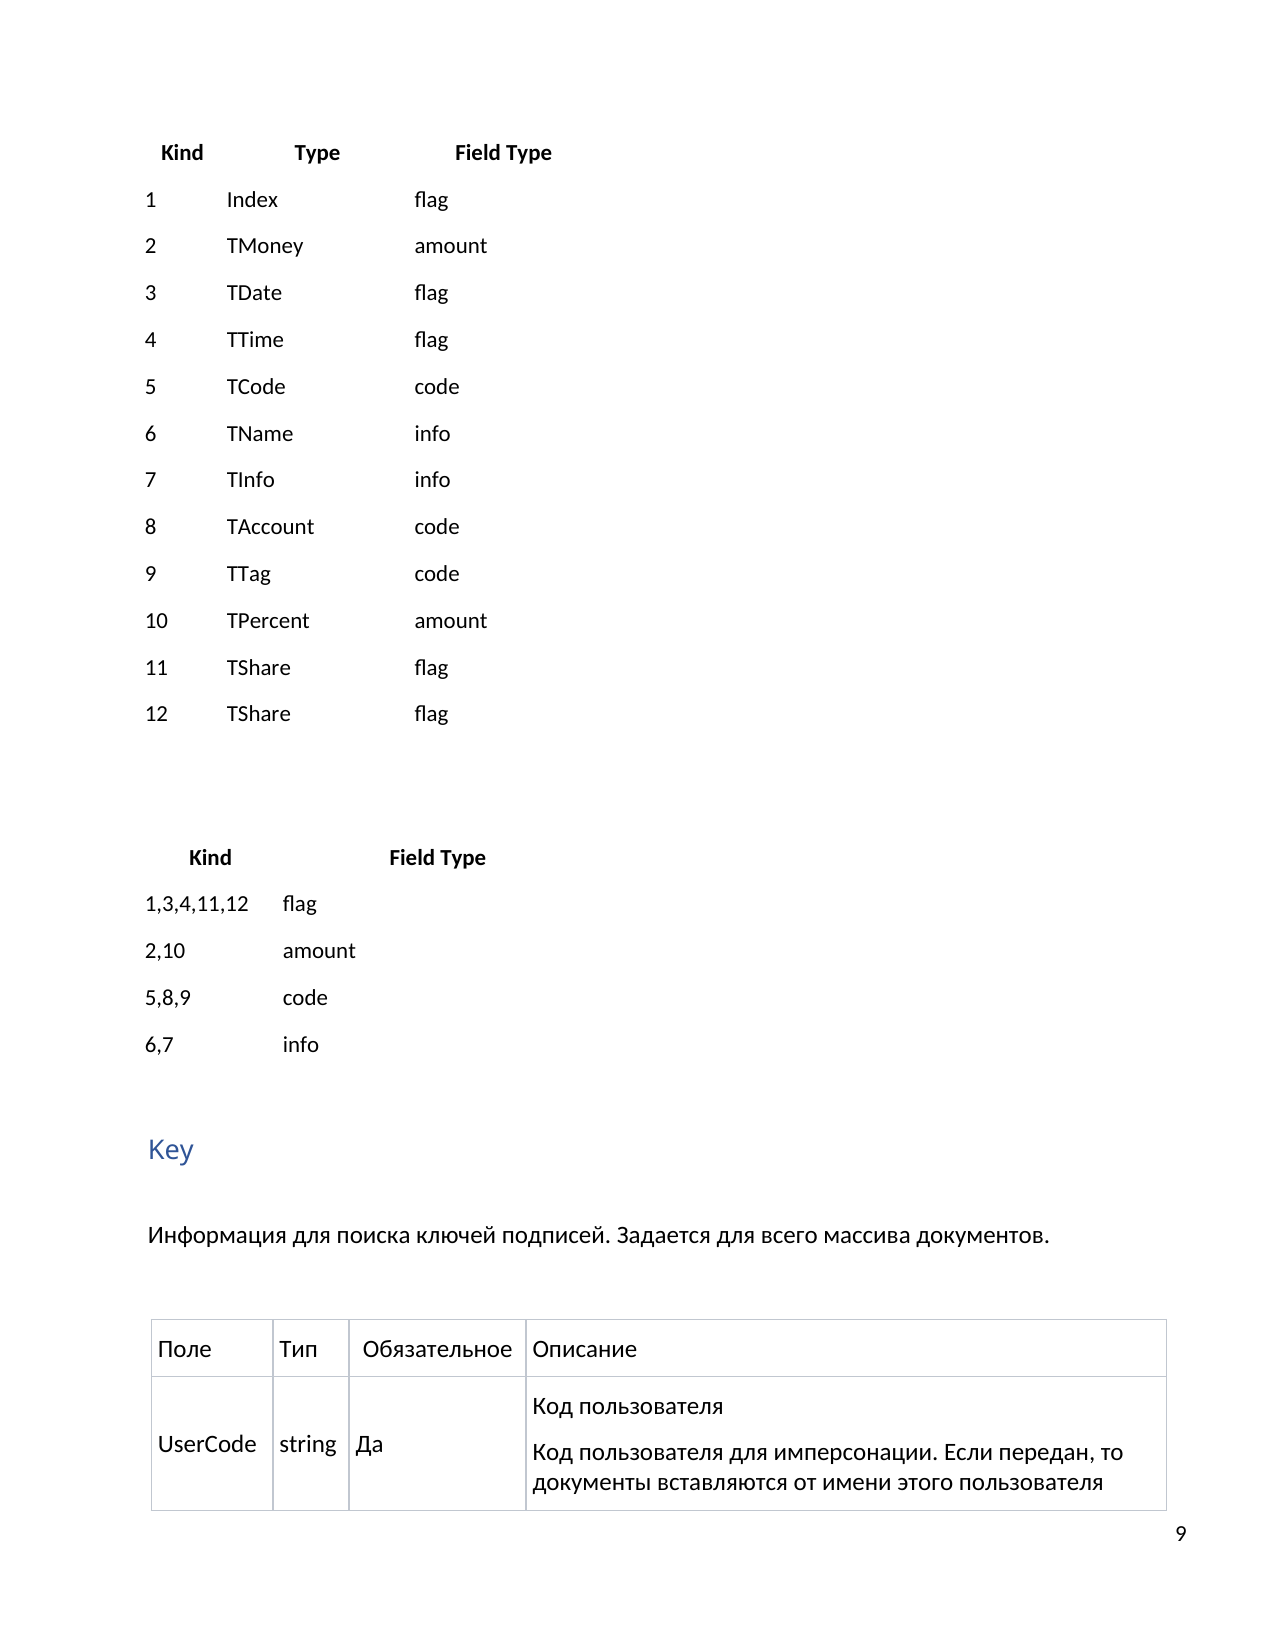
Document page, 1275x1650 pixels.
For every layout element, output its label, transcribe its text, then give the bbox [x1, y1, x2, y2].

table_cell TPercent [224, 606, 411, 653]
table_cell TInfo [224, 466, 411, 512]
table_cell amount [411, 606, 596, 653]
table_cell 4 [141, 325, 223, 372]
table_cell flag [411, 699, 596, 746]
table_cell 5 [141, 372, 223, 419]
table_cell flag [280, 889, 596, 936]
table_cell TShare [224, 699, 411, 746]
table_cell 12 [141, 699, 223, 746]
table_cell TCode [224, 372, 411, 419]
table_cell info [280, 1030, 596, 1076]
table_cell 2 [141, 232, 223, 278]
table_cell 9 [141, 559, 223, 606]
table_cell flag [411, 653, 596, 699]
table_header Type [224, 138, 411, 185]
table_cell info [411, 419, 596, 466]
table_cell 6,7 [141, 1030, 279, 1076]
table_cell TName [224, 419, 411, 466]
table_header Описание [527, 1320, 1166, 1376]
table_cell 11 [141, 653, 223, 699]
table_cell amount [280, 936, 596, 983]
table_cell amount [411, 232, 596, 278]
table_cell flag [411, 279, 596, 325]
table_cell Index [224, 185, 411, 232]
table_cell code [411, 512, 596, 559]
table_cell 7 [141, 466, 223, 512]
table_cell code [280, 983, 596, 1030]
table_cell TAccount [224, 512, 411, 559]
table_cell 1 [141, 185, 223, 232]
table_header Тип [274, 1320, 348, 1376]
table_cell 10 [141, 606, 223, 653]
table_header Kind [141, 138, 223, 185]
table_cell 8 [141, 512, 223, 559]
table_header Обязательное [350, 1320, 525, 1376]
table_cell TShare [224, 653, 411, 699]
table_header Field Type [280, 843, 596, 889]
table_cell 3 [141, 279, 223, 325]
table_cell info [411, 466, 596, 512]
table_cell string [274, 1377, 348, 1509]
table_cell 6 [141, 419, 223, 466]
table_header Kind [141, 843, 279, 889]
table_cell flag [411, 185, 596, 232]
table_cell TMoney [224, 232, 411, 278]
table_header Поле [152, 1320, 272, 1376]
table_cell UserCode [152, 1377, 272, 1509]
table_cell 2,10 [141, 936, 279, 983]
table_cell Код пользователя Код пользователя для имперсонации. Если передан, то документы вставляются от имени этого пользователя [527, 1377, 1166, 1509]
table_cell TTag [224, 559, 411, 606]
subtitle Key [148, 1130, 1186, 1167]
table_cell TDate [224, 279, 411, 325]
table_cell flag [411, 325, 596, 372]
table_cell TTime [224, 325, 411, 372]
table_cell 1,3,4,11,12 [141, 889, 279, 936]
table_header Field Type [411, 138, 596, 185]
table_cell code [411, 559, 596, 606]
table_cell 5,8,9 [141, 983, 279, 1030]
table_cell code [411, 372, 596, 419]
table_cell Да [350, 1377, 525, 1509]
text Информация для поиска ключей подписей. Задается для всего массива документов. [148, 1219, 1186, 1250]
